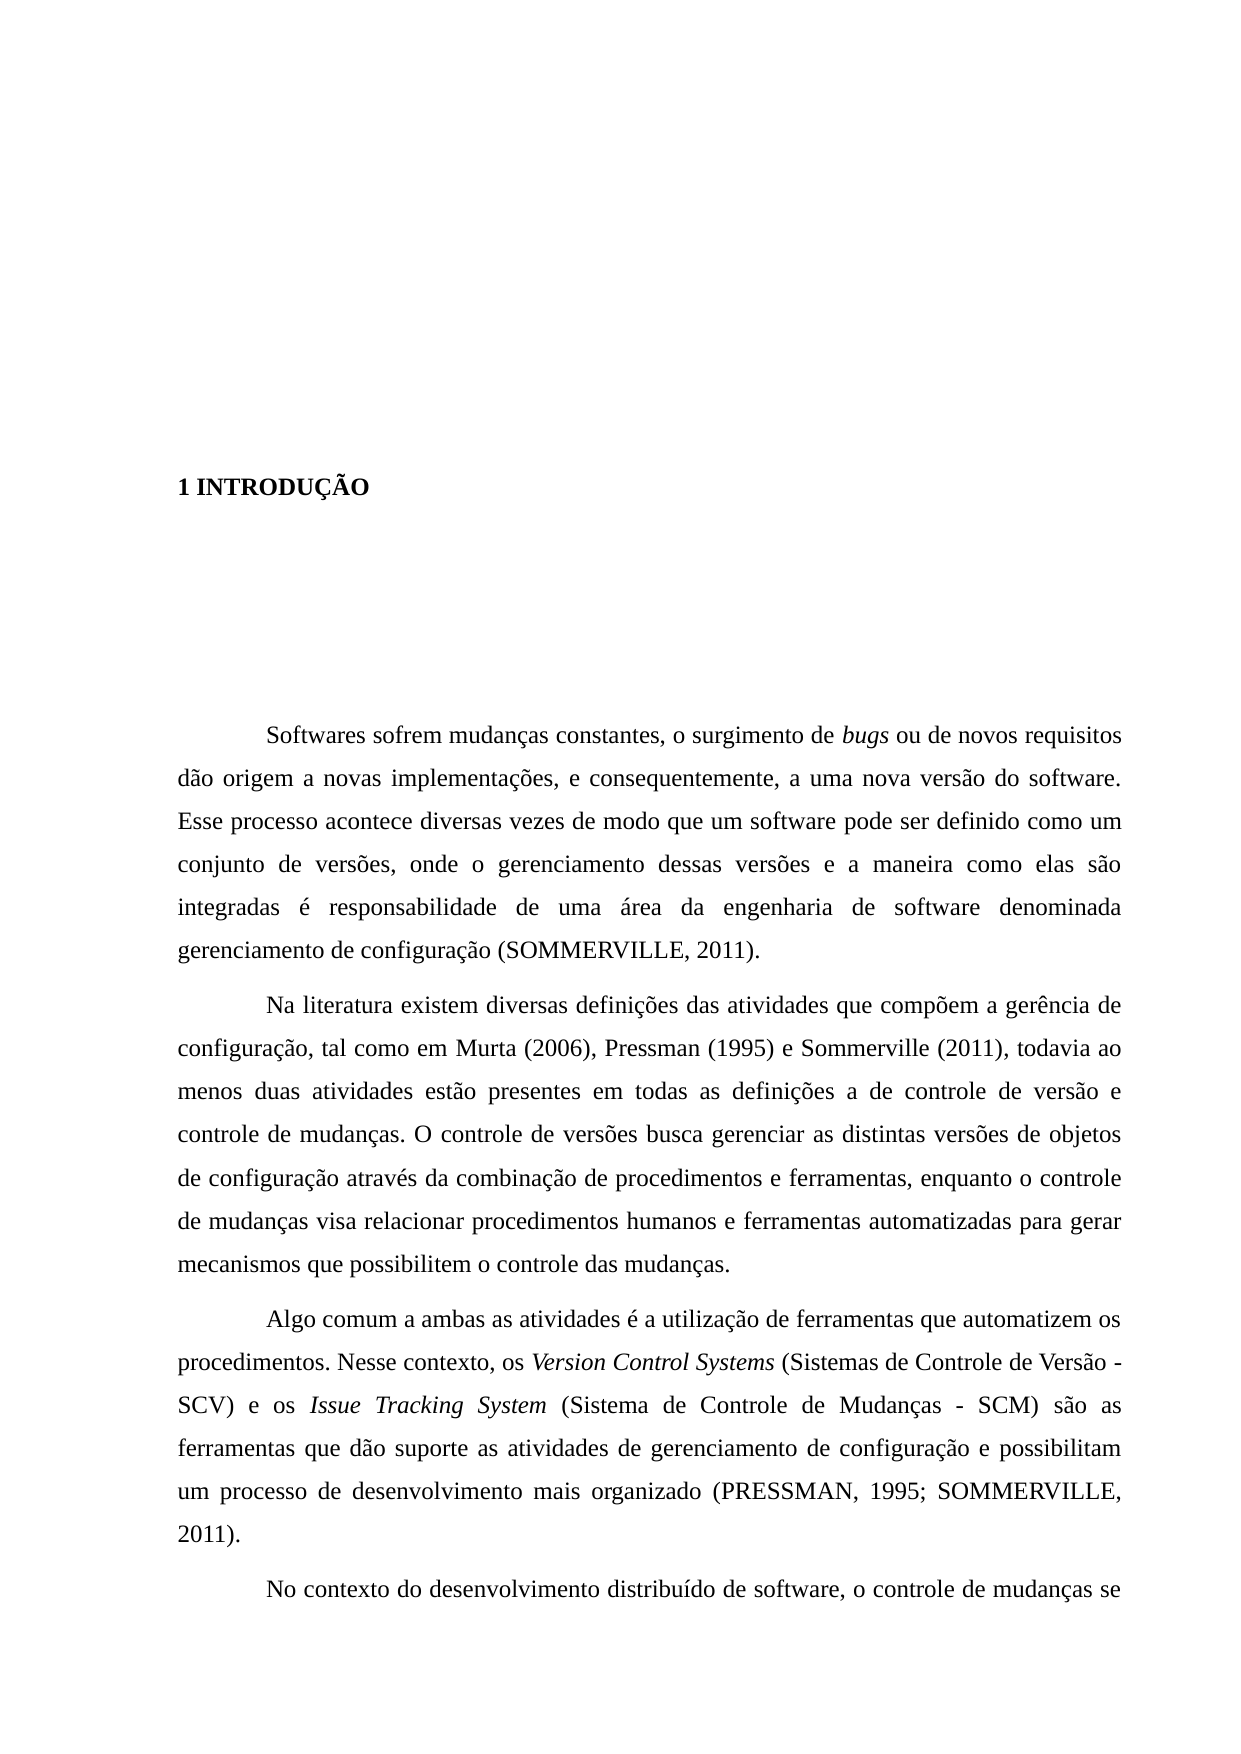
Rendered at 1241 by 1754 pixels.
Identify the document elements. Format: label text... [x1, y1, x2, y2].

text Softwares sofrem mudanças constantes, o surgimento de bugs ou de novos requisitos dão origem a novas implementações, e consequentemente, a uma nova versão do software. Esse processo acontece diversas vezes de modo que um software pode ser definido como um conjunto de versões, onde o gerenciamento dessas versões e a maneira como elas são integradas é responsabilidade de uma área da engenharia de software denominada gerenciamento de configuração (SOMMERVILLE, 2011). [177, 720, 1122, 964]
text Algo comum a ambas as atividades é a utilização de ferramentas que automatizem os procedimentos. Nesse contexto, os Version Control Systems (Sistemas de Controle de Versão - SCV) e os Issue Tracking System (Sistema de Controle de Mudanças - SCM) são as ferramentas que dão suporte as atividades de gerenciamento de configuração e possibilitam um processo de desenvolvimento mais organizado (PRESSMAN, 1995; SOMMERVILLE, 2011). [177, 1304, 1122, 1548]
text Na literatura existem diversas definições das atividades que compõem a gerência de configuração, tal como em Murta (2006), Pressman (1995) e Sommerville (2011), todavia ao menos duas atividades estão presentes em todas as definições a de controle de versão e controle de mudanças. O controle de versões busca gerenciar as distintas versões de objetos de configuração através da combinação de procedimentos e ferramentas, enquanto o controle de mudanças visa relacionar procedimentos humanos e ferramentas automatizadas para gerar mecanismos que possibilitem o controle das mudanças. [177, 990, 1122, 1278]
text 1 Introdução [177, 472, 1122, 501]
text No contexto do desenvolvimento distribuído de software, o controle de mudanças se [177, 1574, 1122, 1603]
